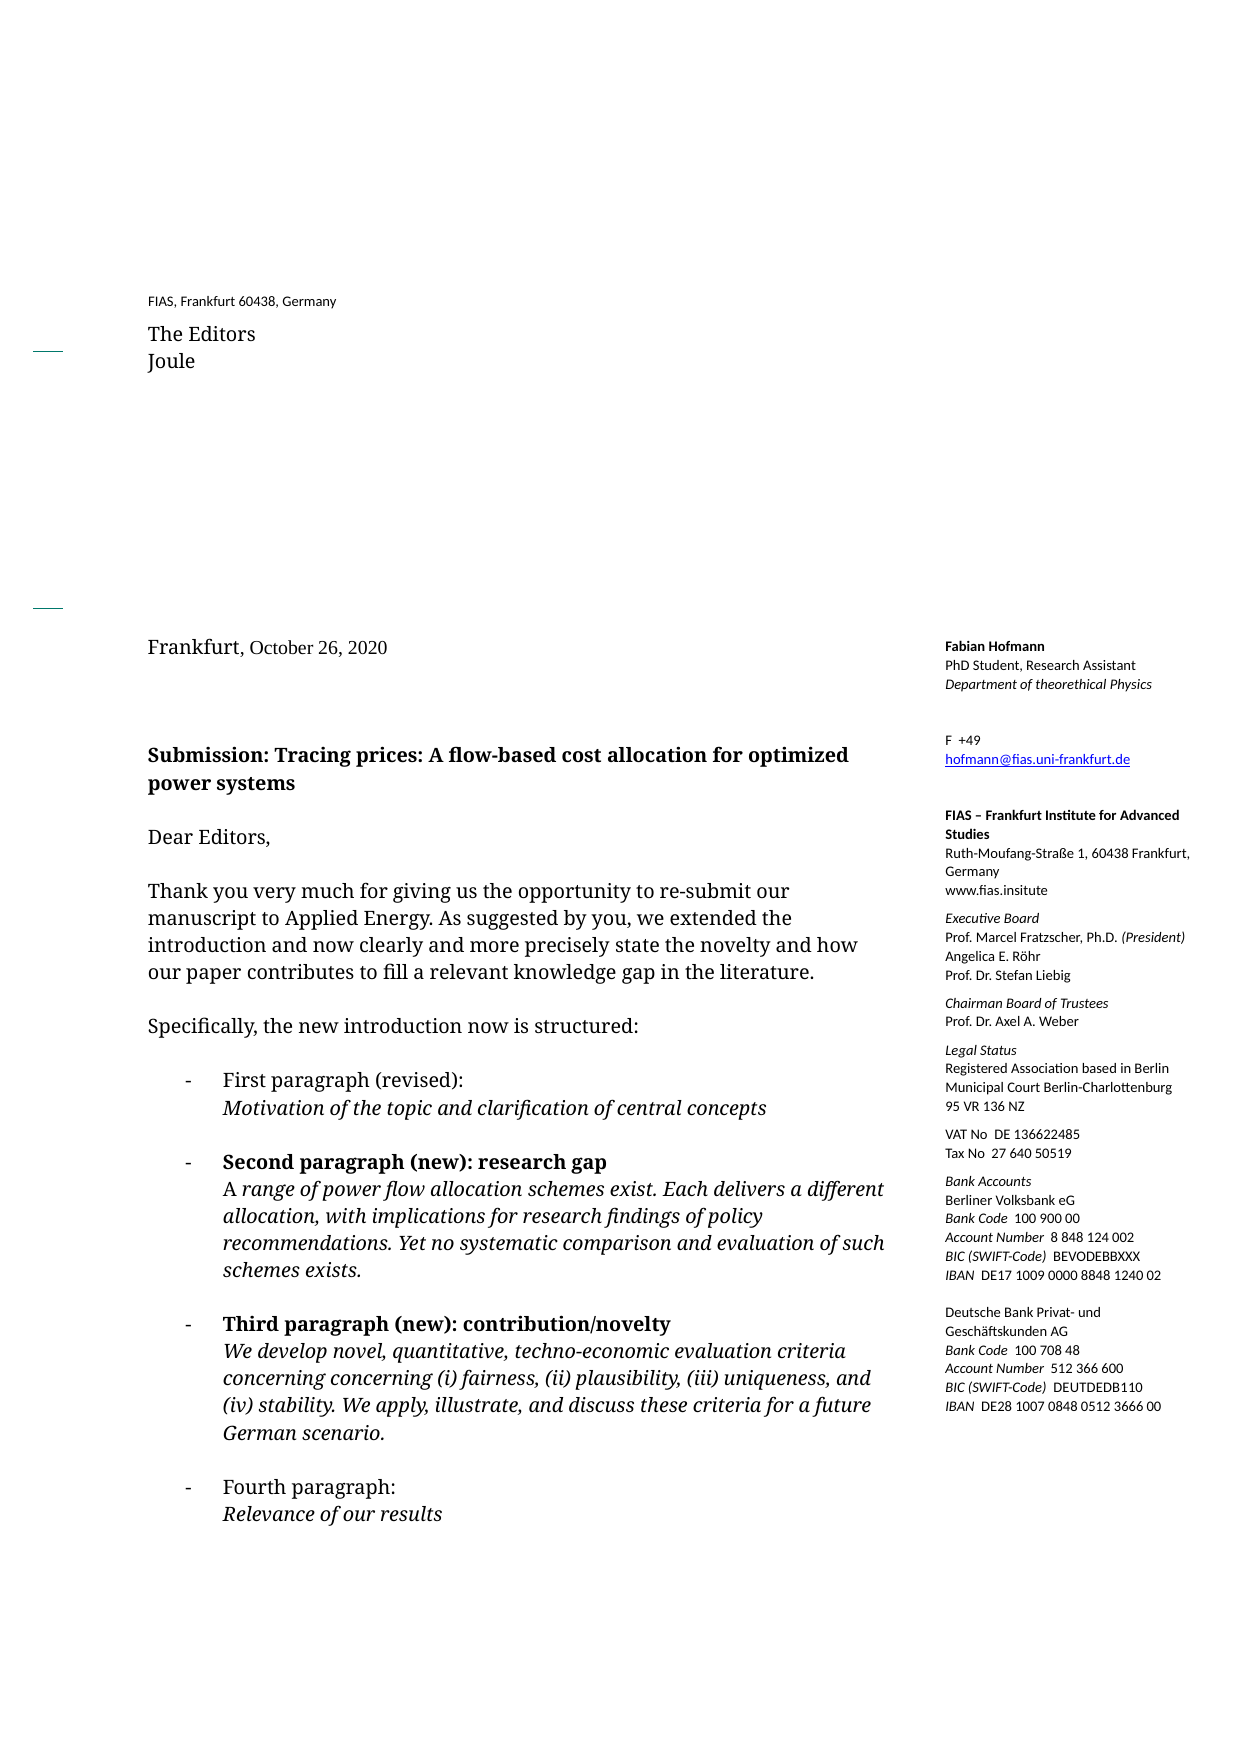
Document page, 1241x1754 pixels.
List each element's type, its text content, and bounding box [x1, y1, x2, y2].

table_cell [598, 498, 886, 525]
text Dear Editors, [148, 823, 886, 850]
list Third paragraph (new): contribution/novelty We develop novel, quantitative, techno-economic evaluation criteria concerning concerning (i) fairness, (ii) plausibility, (iii) uniqueness, and (iv) stability. We apply, illustrate, and discuss these criteria for a future German scenario. [185, 1310, 886, 1446]
text Specifically, the new introduction now is structured: [148, 1012, 886, 1039]
table_cell [148, 498, 598, 525]
table_cell Submission: Tracing prices: A flow-based cost allocation for optimized power systems [148, 525, 886, 796]
table_header The Editors Joule [148, 320, 598, 498]
table_header [598, 320, 886, 498]
list First paragraph (revised): Motivation of the topic and clarification of central concepts [185, 1067, 886, 1121]
list Second paragraph (new): research gap A range of power flow allocation schemes exist. Each delivers a different allocation, with implications for research findings of policy recommendations. Yet no systematic comparison and evaluation of such schemes exists. [185, 1148, 886, 1283]
text Thank you very much for giving us the opportunity to re-submit our manuscript to Applied Energy. As suggested by you, we extended the introduction and now clearly and more precisely state the novelty and how our paper contributes to fill a relevant knowledge gap in the literature. [148, 877, 886, 985]
list Fourth paragraph: Relevance of our results [185, 1473, 886, 1527]
